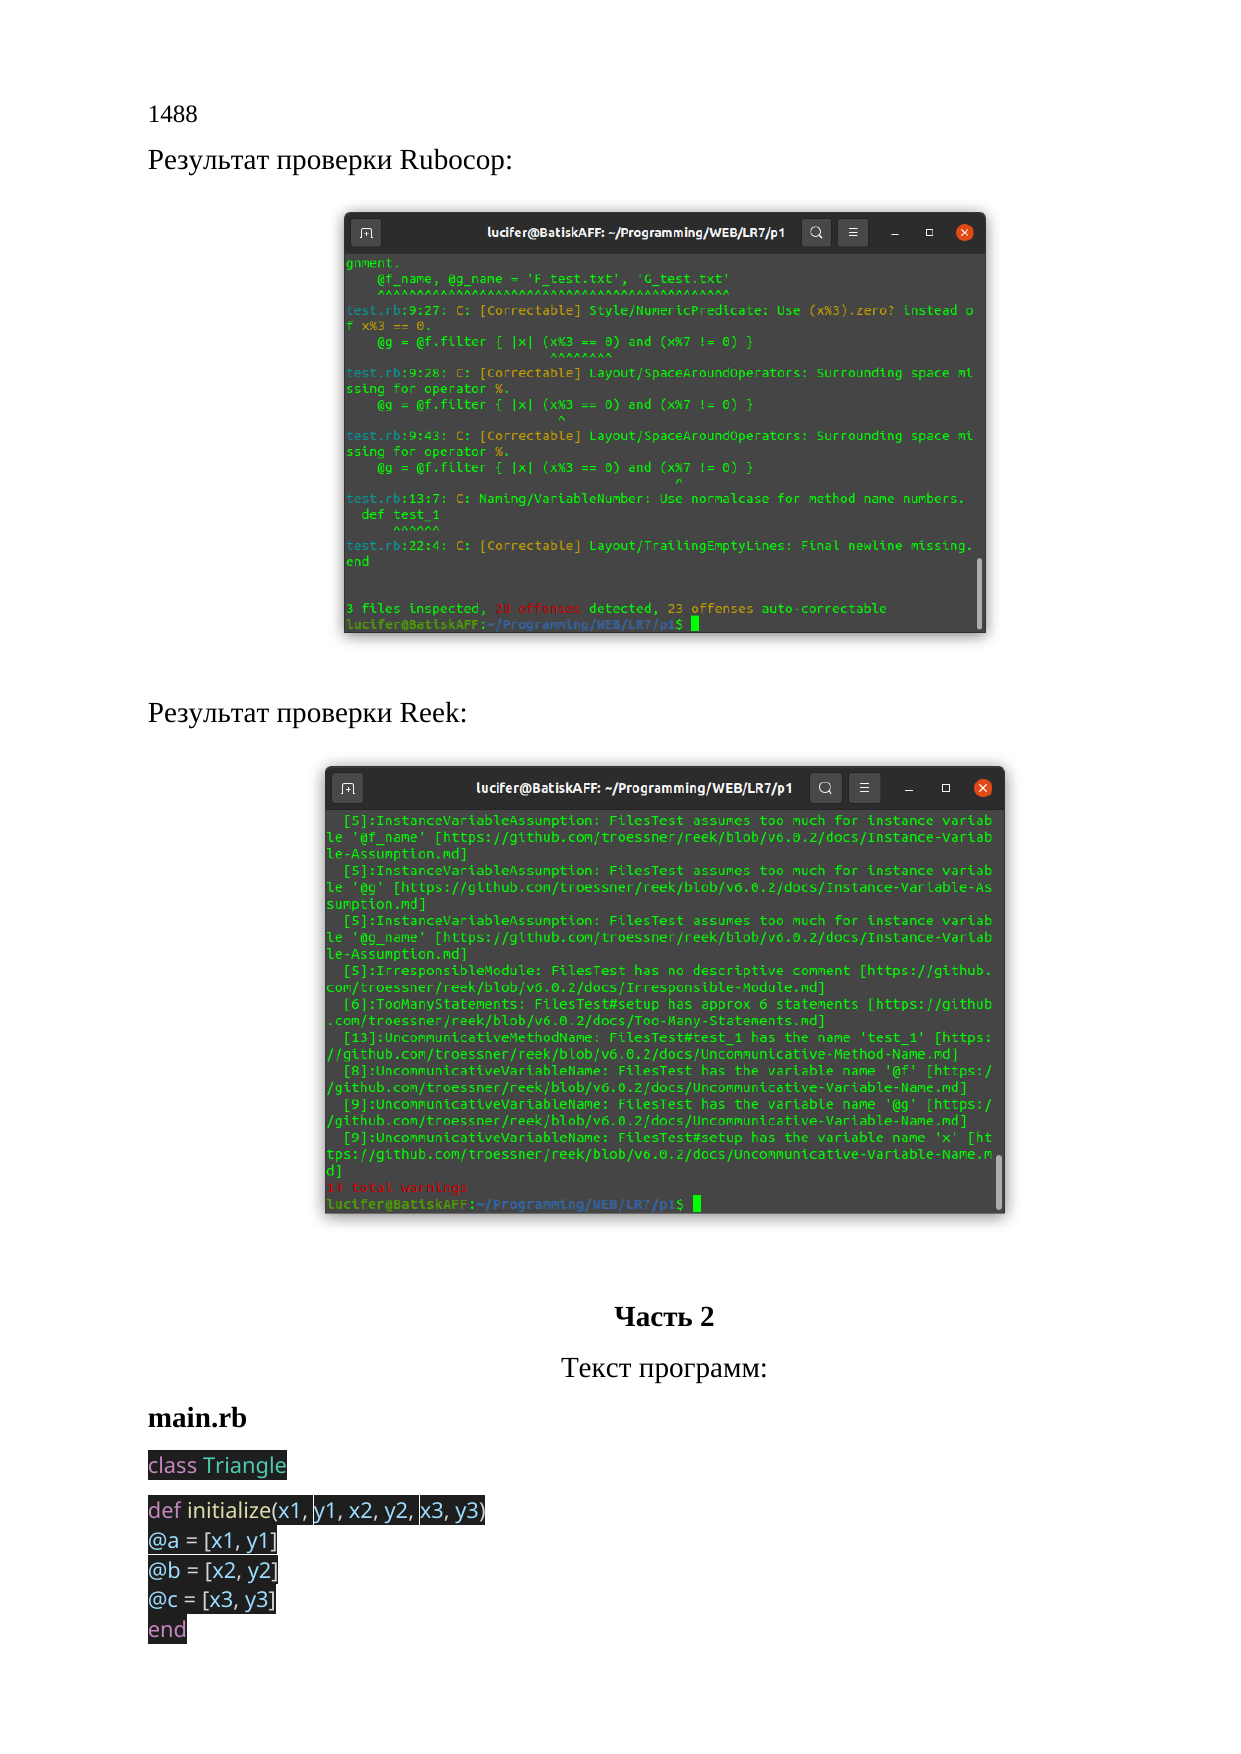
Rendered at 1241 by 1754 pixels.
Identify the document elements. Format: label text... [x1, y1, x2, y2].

text @a = [x1, y1] [148, 1525, 1181, 1554]
text Текст программ: [148, 1350, 1181, 1383]
text 1488 [148, 99, 1181, 128]
text Результат проверки Reek: [148, 645, 1181, 729]
text end [148, 1614, 1181, 1644]
text main.rb [148, 1400, 1181, 1433]
text class Triangle [148, 1450, 1181, 1480]
text Результат проверки Rubocop: [148, 142, 1181, 176]
text @c = [x3, y3] [148, 1584, 1181, 1614]
text def initialize(x1, y1, x2, y2, x3, y3) [148, 1495, 1181, 1525]
picture [301, 746, 1028, 1239]
text Часть 2 [148, 1299, 1181, 1333]
picture [322, 192, 1007, 657]
text @b = [x2, y2] [148, 1554, 1181, 1584]
